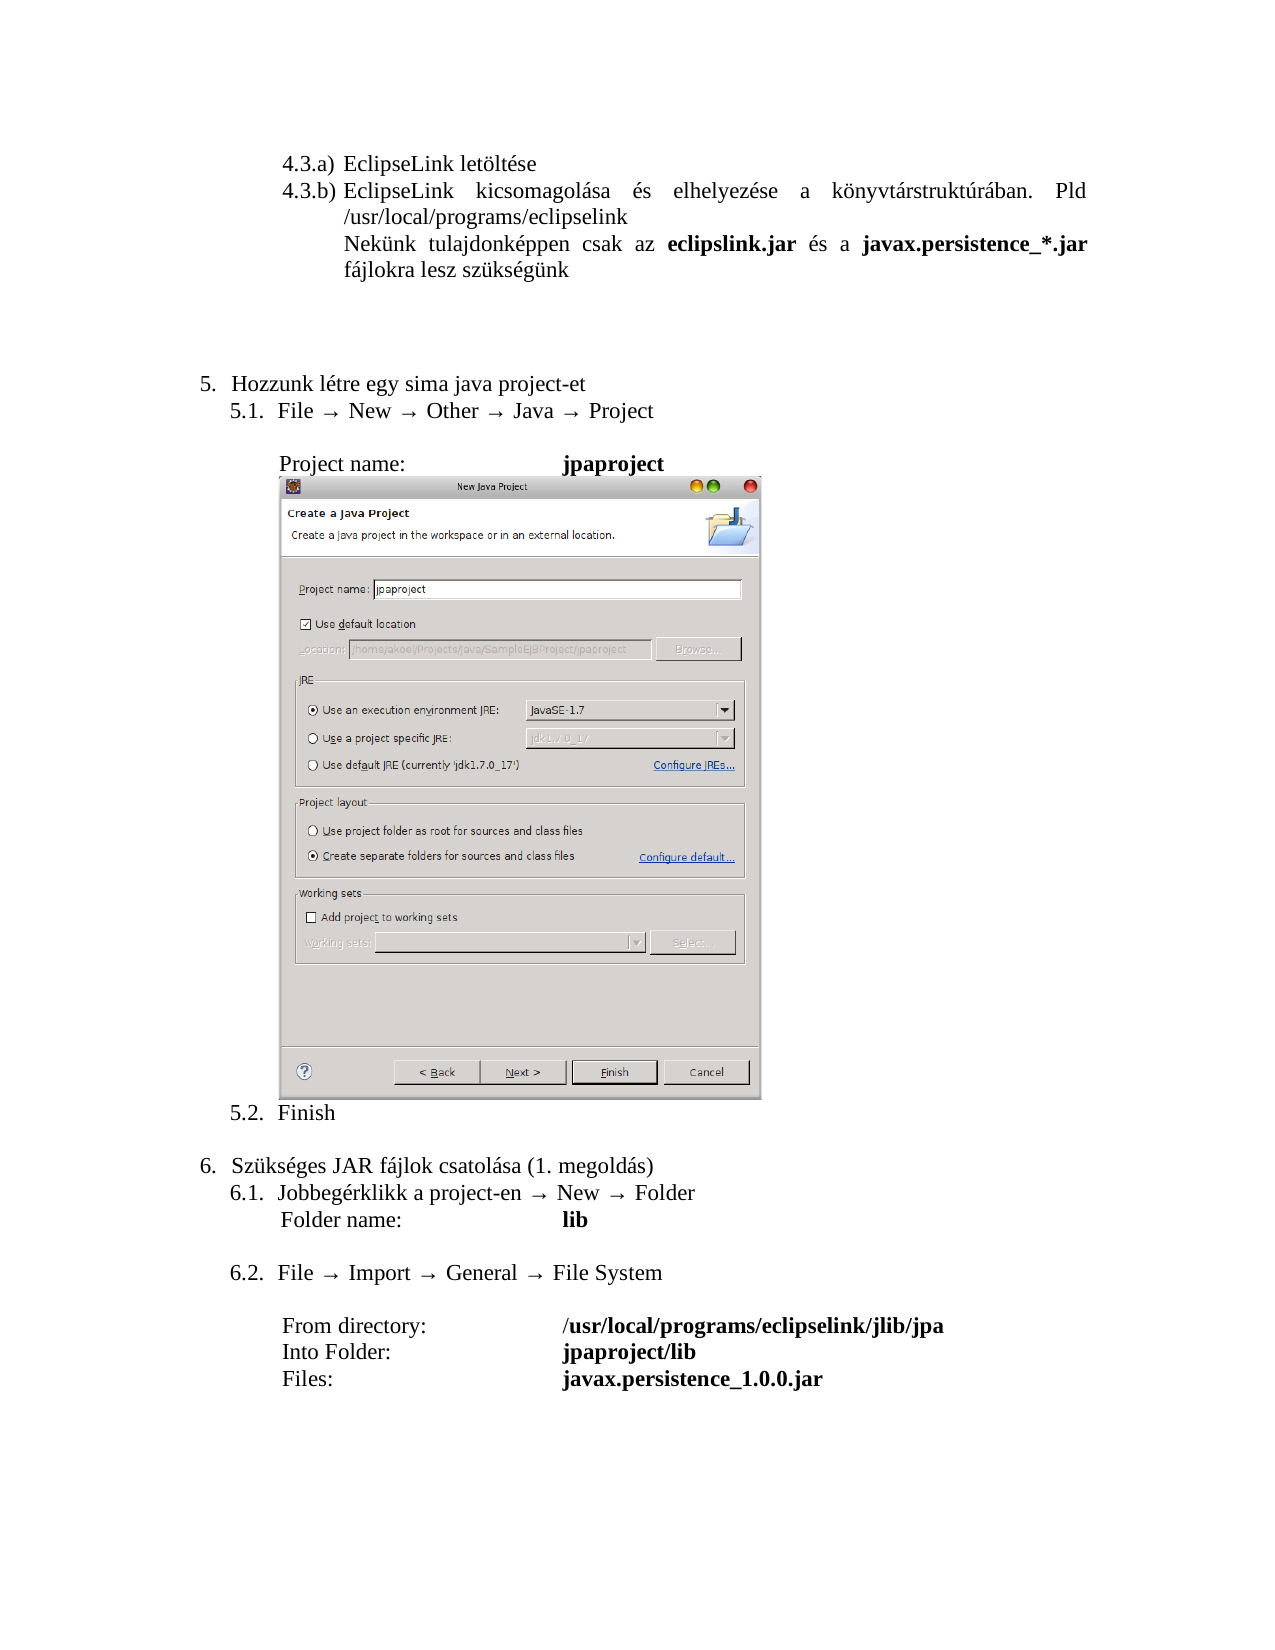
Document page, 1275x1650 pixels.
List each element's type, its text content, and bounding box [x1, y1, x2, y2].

text Project name: jpaproject [279, 449, 1087, 476]
text Folder name: lib [280, 1205, 1087, 1232]
list EclipseLink kicsomagolása és elhelyezése a könyvtárstruktúrában. Pld /usr/local/programs/eclipselink [276, 177, 1087, 230]
list Szükséges JAR fájlok csatolása (1. megoldás) [193, 1152, 1087, 1179]
list Jobbegérklikk a project-en → New → Folder [223, 1179, 1087, 1205]
text Nekünk tulajdonképpen csak az eclipslink.jar és a javax.persistence_*.jar fájlokra lesz szükségünk [344, 230, 1087, 283]
list Finish [223, 1099, 1087, 1126]
picture [278, 476, 762, 1100]
text Into Folder: jpaproject/lib [282, 1338, 1087, 1365]
list File → New → Other → Java → Project [223, 396, 1087, 423]
list EclipseLink letöltése [276, 150, 1087, 177]
text From directory: /usr/local/programs/eclipselink/jlib/jpa [282, 1312, 1087, 1338]
list File → Import → General → File System [223, 1258, 1087, 1285]
text Files: javax.persistence_1.0.0.jar [282, 1365, 1087, 1391]
list Hozzunk létre egy sima java project-et [193, 370, 1087, 396]
